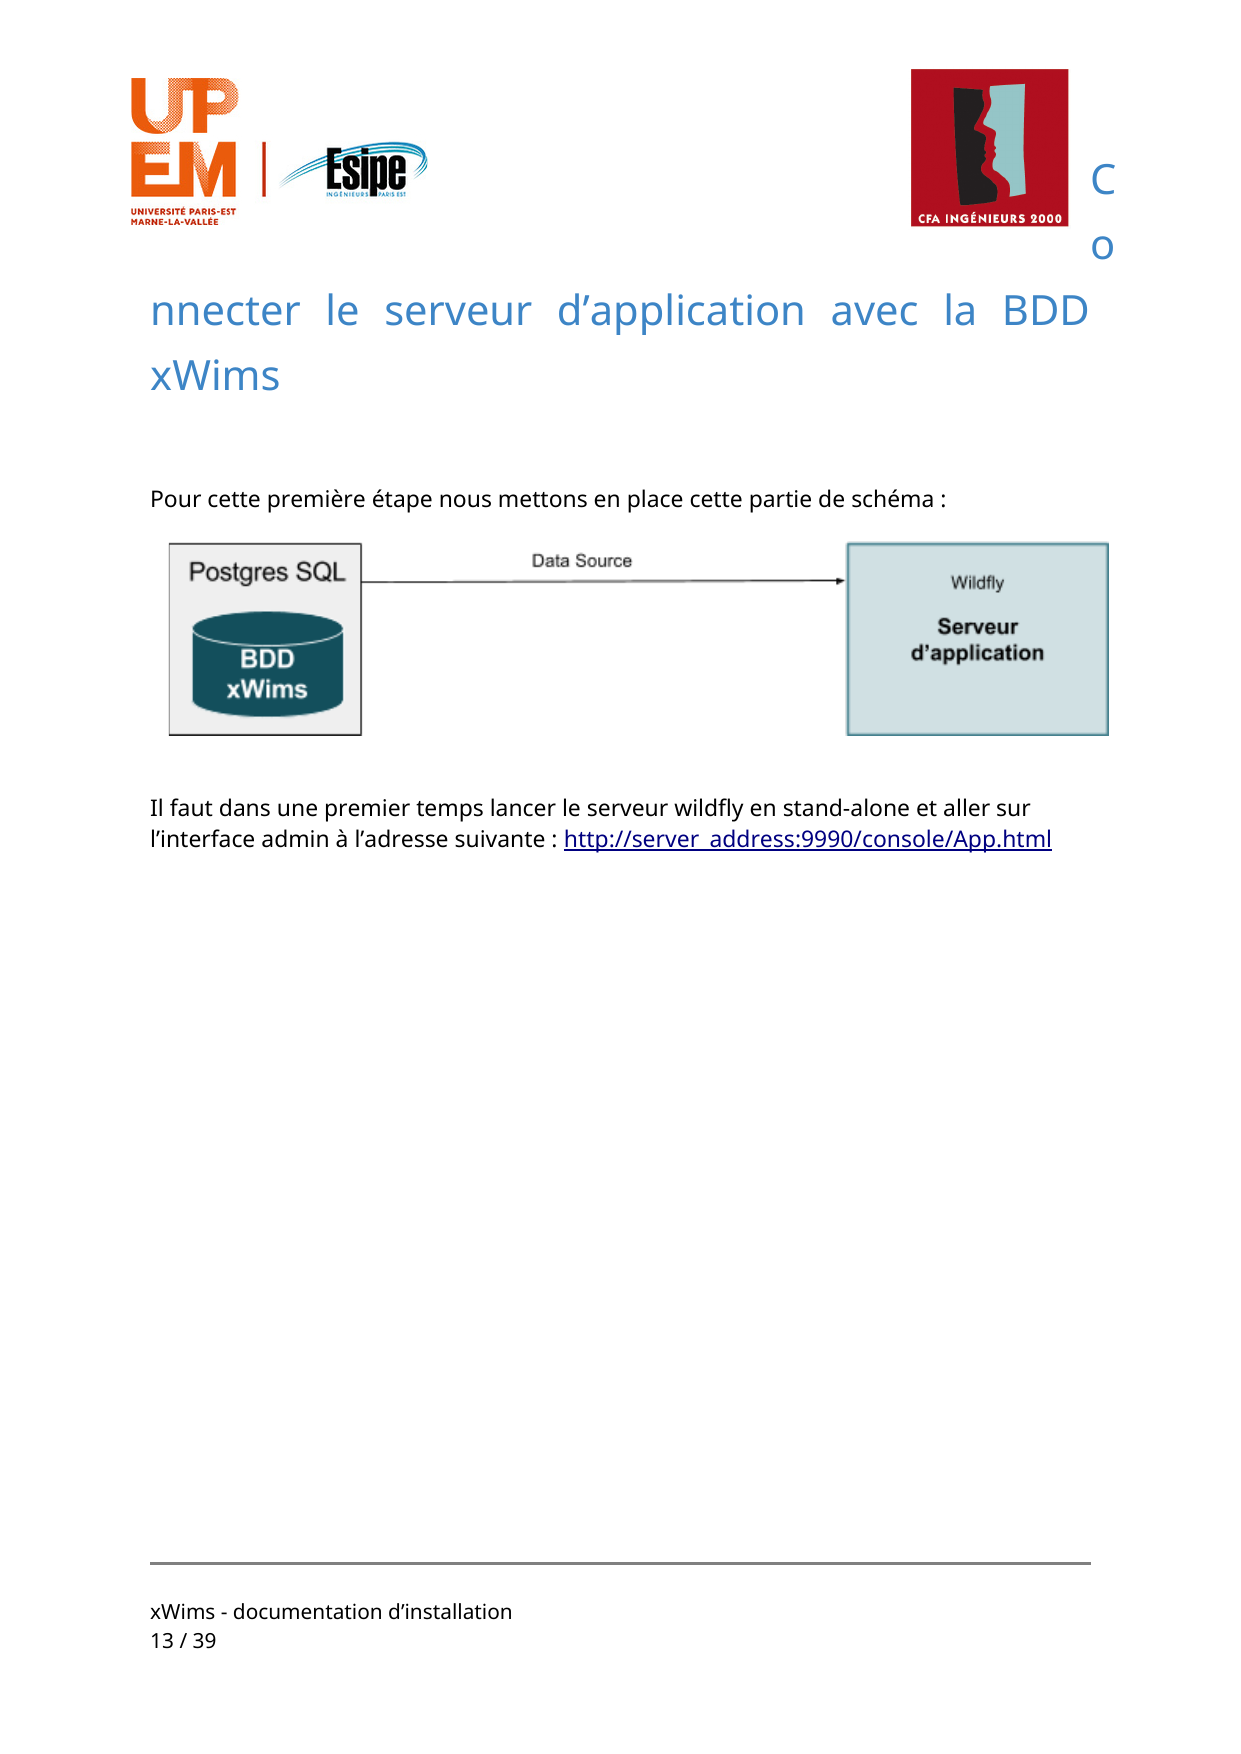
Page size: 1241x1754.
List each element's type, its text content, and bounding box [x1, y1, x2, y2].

picture [131, 78, 428, 225]
text Pour cette première étape nous mettons en place cette partie de schéma : [150, 483, 1091, 514]
text Il faut dans une premier temps lancer le serveur wildfly en stand-alone et aller sur l’interface admin à l’adresse suivante : http://server_address:9990/console/App.html [150, 792, 1091, 854]
subtitle Connecter le serveur d’application avec la BDD xWims [150, 150, 1091, 402]
picture [168, 537, 1109, 736]
picture [907, 66, 1072, 230]
